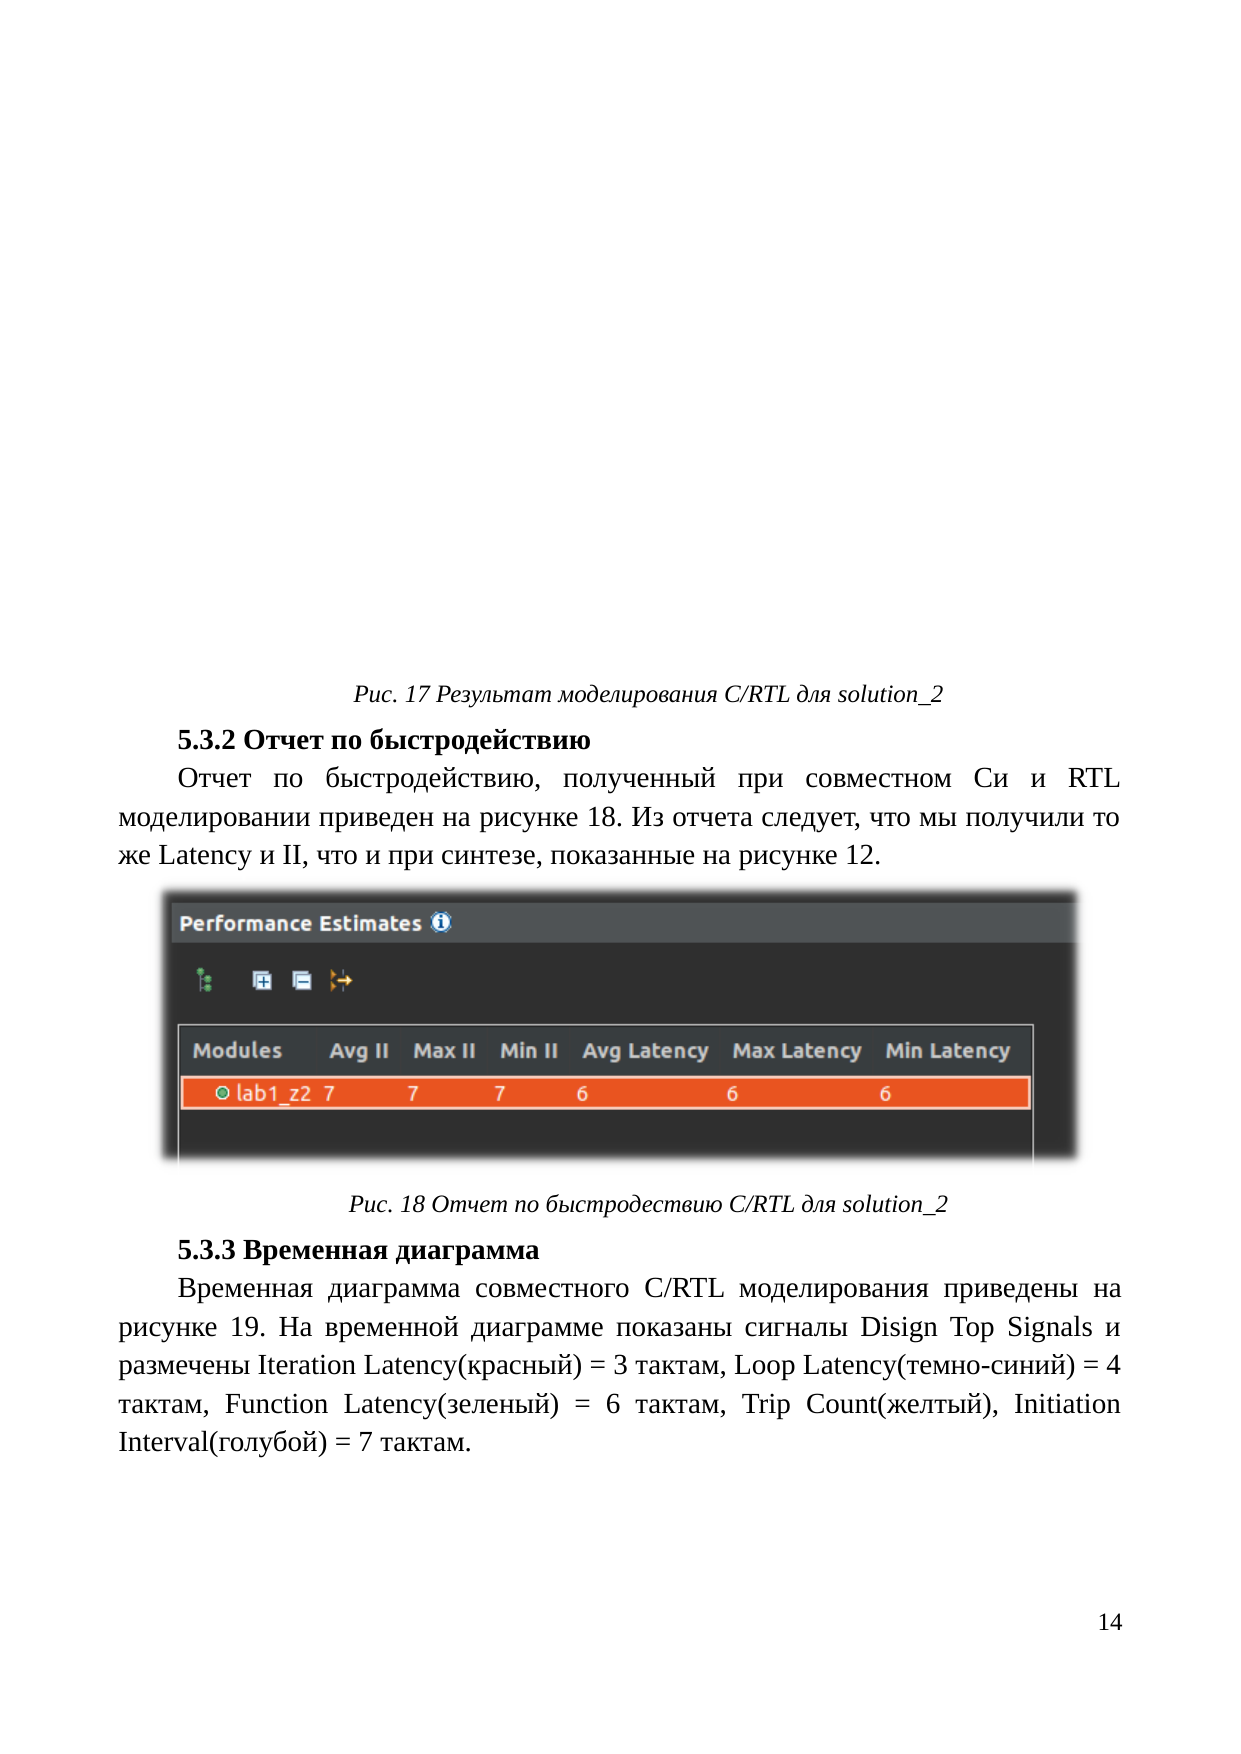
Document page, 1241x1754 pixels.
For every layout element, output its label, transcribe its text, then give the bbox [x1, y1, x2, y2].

text 5.3.2 Отчет по быстродействию [177, 722, 1122, 755]
text Рис. 18 Отчет по быстродествию C/RTL для solution_2 [177, 876, 1122, 1217]
text Рис. 17 Результат моделирования C/RTL для solution_2 [177, 118, 1122, 707]
text Отчет по быстродействию, полученный при совместном Си и RTL моделировании приведен на рисунке 18. Из отчета следует, что мы получили то же Latency и II, что и при синтезе, показанные на рисунке 12. [118, 760, 1122, 871]
text Временная диаграмма совместного C/RTL моделирования приведены на рисунке 19. На временной диаграмме показаны сигналы Disign Top Signals и размечены Iteration Latency(красный) = 3 тактам, Loop Latency(темно-синий) = 4 тактам, Function Latency(зеленый) = 6 тактам, Trip Count(желтый), Initiation Interval(голубой) = 7 тактам. [118, 1270, 1122, 1458]
text 5.3.3 Временная диаграмма [177, 1232, 1122, 1265]
picture [147, 876, 1093, 1175]
